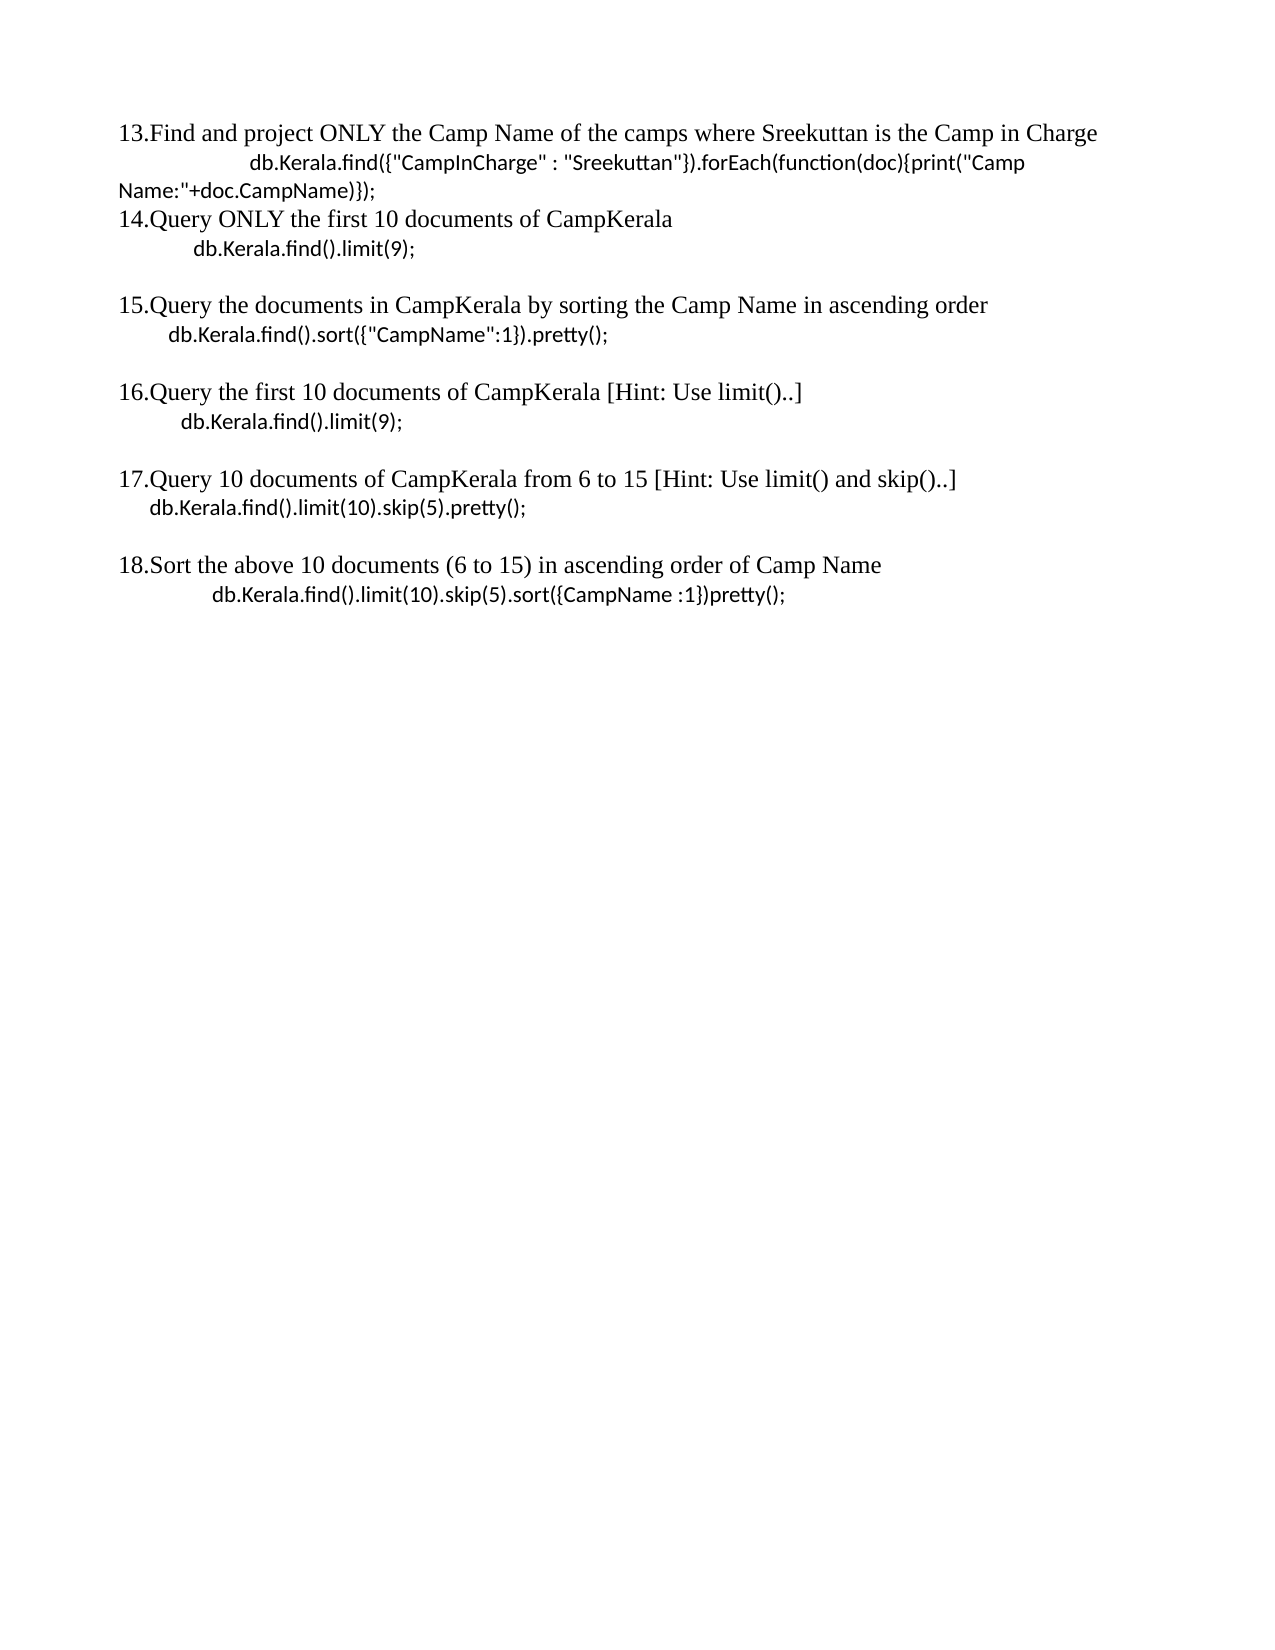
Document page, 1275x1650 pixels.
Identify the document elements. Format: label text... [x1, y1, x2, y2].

text db.Kerala.find({"CampInCharge" : "Sreekuttan"}).forEach(function(doc){print("Camp Name:"+doc.CampName)}); [118, 147, 1157, 204]
text db.Kerala.find().limit(10).skip(5).pretty(); [118, 492, 1157, 521]
text db.Kerala.find().limit(10).skip(5).sort({CampName :1})pretty(); [118, 579, 1157, 608]
text 15.Query the documents in CampKerala by sorting the Camp Name in ascending order [118, 291, 1157, 319]
text db.Kerala.find().limit(9); [118, 233, 1157, 262]
text 13.Find and project ONLY the Camp Name of the camps where Sreekuttan is the Camp in Charge [118, 118, 1157, 147]
text 16.Query the first 10 documents of CampKerala [Hint: Use limit()..] [118, 377, 1157, 406]
text db.Kerala.find().limit(9); [118, 406, 1157, 435]
text db.Kerala.find().sort({"CampName":1}).pretty(); [118, 319, 1157, 348]
text 14.Query ONLY the first 10 documents of CampKerala [118, 204, 1157, 233]
text 17.Query 10 documents of CampKerala from 6 to 15 [Hint: Use limit() and skip()..] [118, 464, 1157, 492]
text 18.Sort the above 10 documents (6 to 15) in ascending order of Camp Name [118, 550, 1157, 579]
